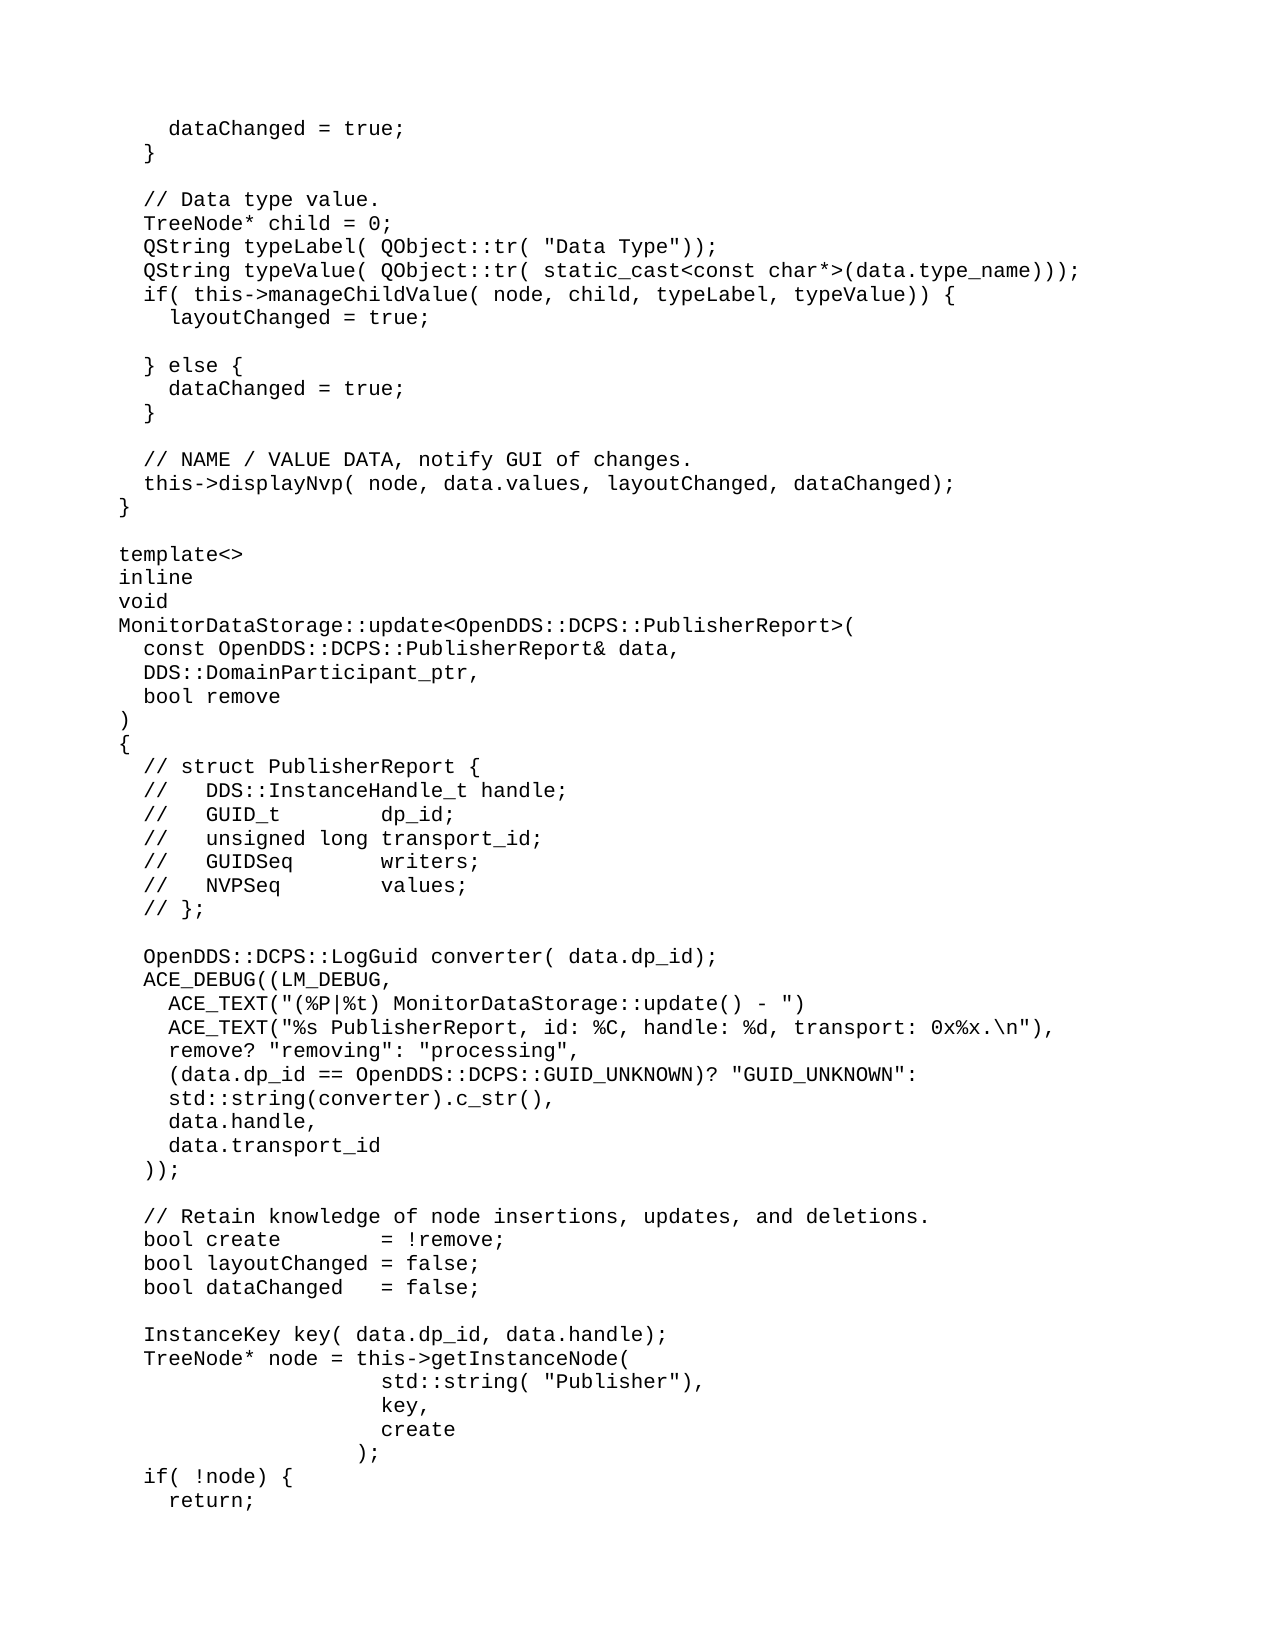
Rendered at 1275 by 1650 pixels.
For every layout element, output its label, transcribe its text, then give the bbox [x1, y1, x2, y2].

text ACE_TEXT("%s PublisherReport, id: %C, handle: %d, transport: 0x%x.\n"), [118, 1017, 1157, 1040]
text data.transport_id [118, 1135, 1157, 1158]
text } [118, 142, 1157, 165]
text // NVPSeq values; [118, 875, 1157, 898]
text bool remove [118, 686, 1157, 709]
text key, [118, 1395, 1157, 1419]
text data.handle, [118, 1111, 1157, 1135]
text ACE_TEXT("(%P|%t) MonitorDataStorage::update() - ") [118, 993, 1157, 1017]
text const OpenDDS::DCPS::PublisherReport& data, [118, 638, 1157, 662]
text TreeNode* node = this->getInstanceNode( [118, 1348, 1157, 1371]
text return; [118, 1489, 1157, 1513]
text std::string(converter).c_str(), [118, 1088, 1157, 1111]
text bool dataChanged = false; [118, 1277, 1157, 1300]
text dataChanged = true; [118, 118, 1157, 142]
text if( !node) { [118, 1466, 1157, 1489]
text create [118, 1419, 1157, 1442]
text ); [118, 1442, 1157, 1466]
text } else { [118, 354, 1157, 378]
text InstanceKey key( data.dp_id, data.handle); [118, 1324, 1157, 1348]
text // Data type value. [118, 189, 1157, 213]
text } [118, 496, 1157, 520]
text if( this->manageChildValue( node, child, typeLabel, typeValue)) { [118, 284, 1157, 307]
text bool create = !remove; [118, 1229, 1157, 1253]
text MonitorDataStorage::update<OpenDDS::DCPS::PublisherReport>( [118, 615, 1157, 638]
text ) [118, 709, 1157, 733]
text )); [118, 1158, 1157, 1182]
text remove? "removing": "processing", [118, 1040, 1157, 1064]
text // Retain knowledge of node insertions, updates, and deletions. [118, 1206, 1157, 1229]
text { [118, 733, 1157, 757]
text void [118, 591, 1157, 615]
text QString typeValue( QObject::tr( static_cast<const char*>(data.type_name))); [118, 260, 1157, 284]
text DDS::DomainParticipant_ptr, [118, 662, 1157, 686]
text } [118, 402, 1157, 426]
text // unsigned long transport_id; [118, 827, 1157, 851]
text OpenDDS::DCPS::LogGuid converter( data.dp_id); [118, 946, 1157, 969]
text // GUIDSeq writers; [118, 851, 1157, 875]
text (data.dp_id == OpenDDS::DCPS::GUID_UNKNOWN)? "GUID_UNKNOWN": [118, 1064, 1157, 1088]
text QString typeLabel( QObject::tr( "Data Type")); [118, 236, 1157, 260]
text std::string( "Publisher"), [118, 1371, 1157, 1395]
text // struct PublisherReport { [118, 757, 1157, 780]
text // NAME / VALUE DATA, notify GUI of changes. [118, 449, 1157, 473]
text // DDS::InstanceHandle_t handle; [118, 780, 1157, 804]
text template<> [118, 544, 1157, 567]
text ACE_DEBUG((LM_DEBUG, [118, 969, 1157, 993]
text inline [118, 567, 1157, 591]
text TreeNode* child = 0; [118, 213, 1157, 236]
text layoutChanged = true; [118, 307, 1157, 331]
text bool layoutChanged = false; [118, 1253, 1157, 1277]
text dataChanged = true; [118, 378, 1157, 402]
text this->displayNvp( node, data.values, layoutChanged, dataChanged); [118, 473, 1157, 496]
text // }; [118, 898, 1157, 922]
text // GUID_t dp_id; [118, 804, 1157, 827]
